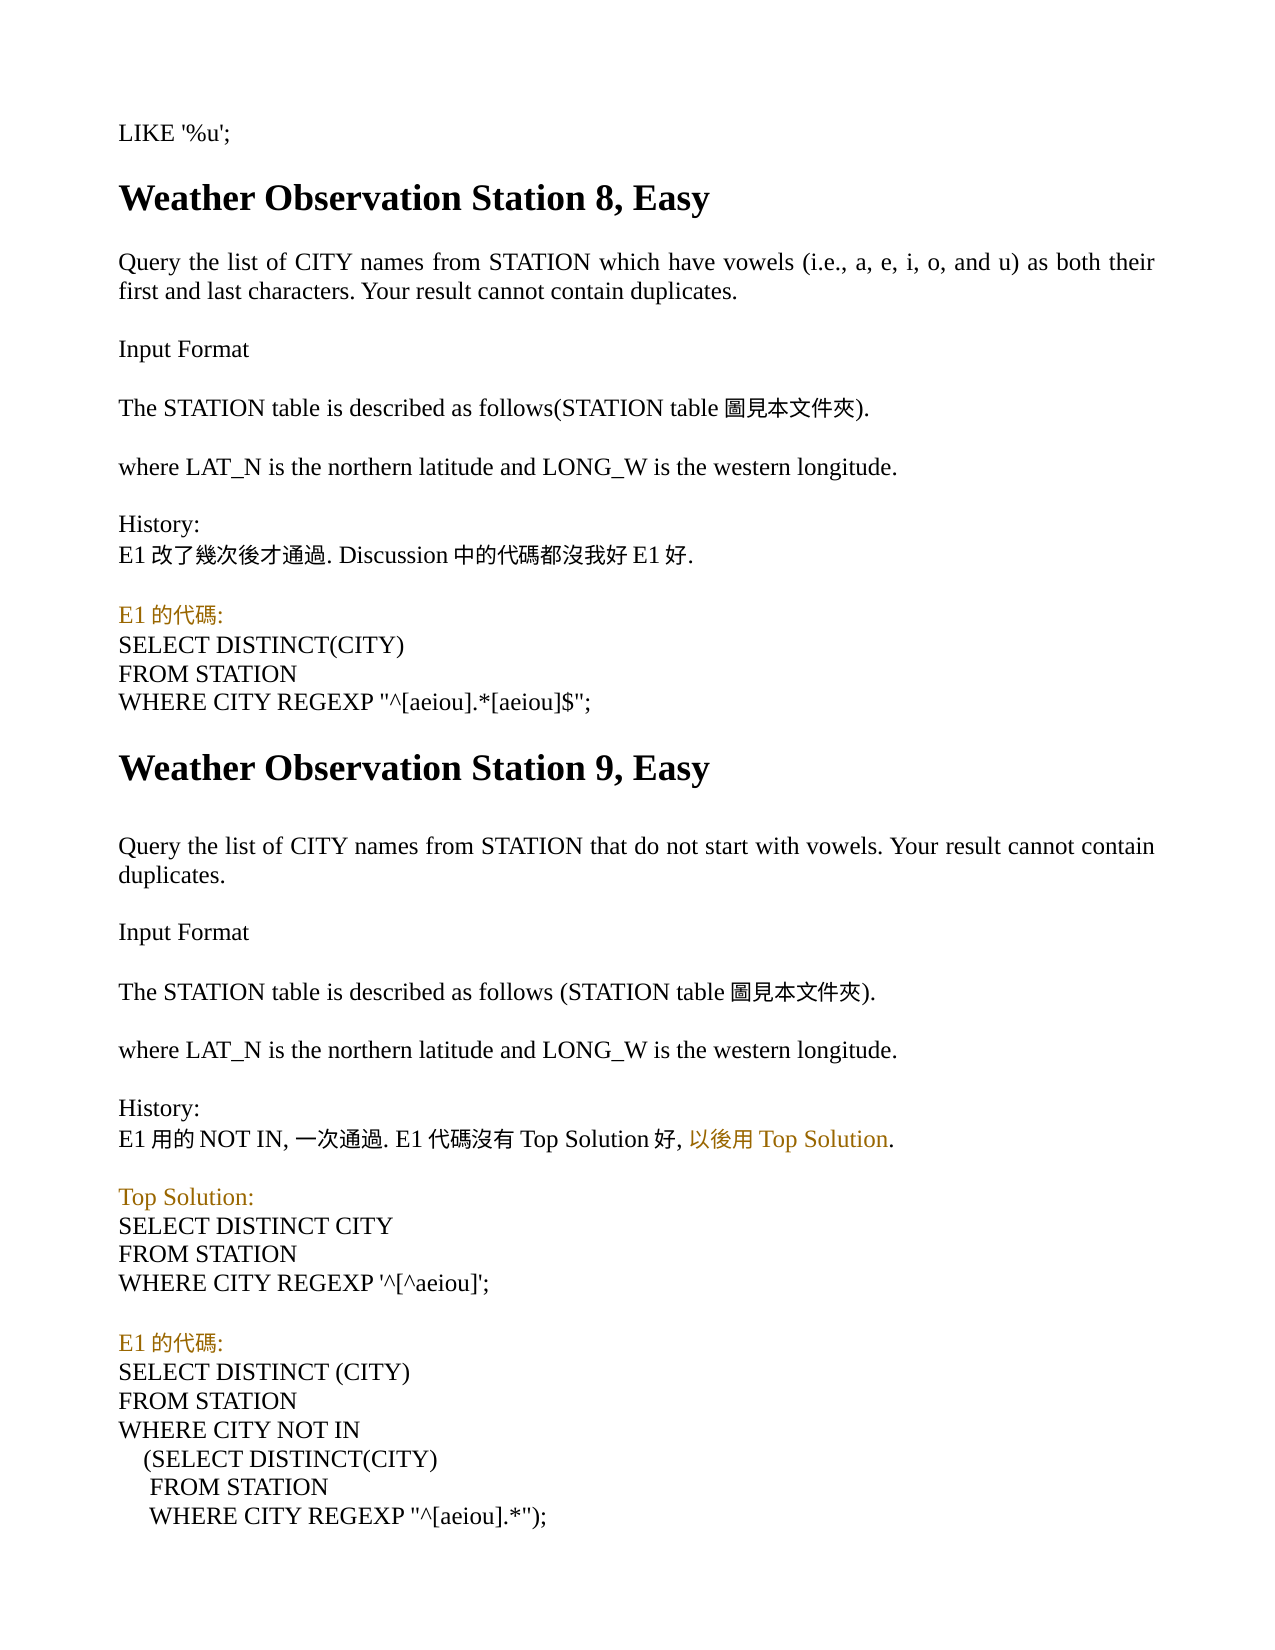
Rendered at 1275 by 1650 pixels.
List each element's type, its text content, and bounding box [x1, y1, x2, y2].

text FROM STATION [118, 1472, 1157, 1501]
text History: [118, 509, 1157, 538]
text Weather Observation Station 8, Easy [118, 176, 1157, 219]
text FROM STATION [118, 1239, 1157, 1268]
text Input Format [118, 917, 1157, 946]
text The STATION table is described as follows (STATION table圖見本文件夾). [118, 975, 1157, 1007]
text WHERE CITY REGEXP '^[^aeiou]'; [118, 1268, 1157, 1297]
text E1改了幾次後才通過. Discussion中的代碼都沒我好E1好. [118, 538, 1157, 569]
text WHERE CITY REGEXP "^[aeiou].*"); [118, 1501, 1157, 1530]
text Input Format [118, 334, 1157, 362]
text WHERE CITY REGEXP "^[aeiou].*[aeiou]$"; [118, 687, 1157, 716]
text WHERE CITY NOT IN [118, 1415, 1157, 1444]
text SELECT DISTINCT CITY [118, 1211, 1157, 1239]
text where LAT_N is the northern latitude and LONG_W is the western longitude. [118, 452, 1157, 480]
text (SELECT DISTINCT(CITY) [118, 1444, 1157, 1472]
text FROM STATION [118, 1386, 1157, 1415]
text where LAT_N is the northern latitude and LONG_W is the western longitude. [118, 1035, 1157, 1064]
text E1的代碼: [118, 598, 1157, 630]
text SELECT DISTINCT(CITY) [118, 630, 1157, 659]
text FROM STATION [118, 659, 1157, 687]
text E1用的NOT IN, 一次通過. E1代碼沒有Top Solution好, 以後用Top Solution. [118, 1122, 1157, 1153]
text Top Solution: [118, 1182, 1157, 1211]
text SELECT DISTINCT (CITY) [118, 1357, 1157, 1386]
text E1的代碼: [118, 1326, 1157, 1357]
text Query the list of CITY names from STATION which have vowels (i.e., a, e, i, o, and u) as both their first and last characters. Your result cannot contain duplicates. [118, 247, 1157, 305]
text Query the list of CITY names from STATION that do not start with vowels. Your result cannot contain duplicates. [118, 831, 1157, 889]
text History: [118, 1093, 1157, 1122]
text Weather Observation Station 9, Easy [118, 745, 1157, 788]
text LIKE '%u'; [118, 118, 1157, 147]
text The STATION table is described as follows(STATION table圖見本文件夾). [118, 391, 1157, 423]
